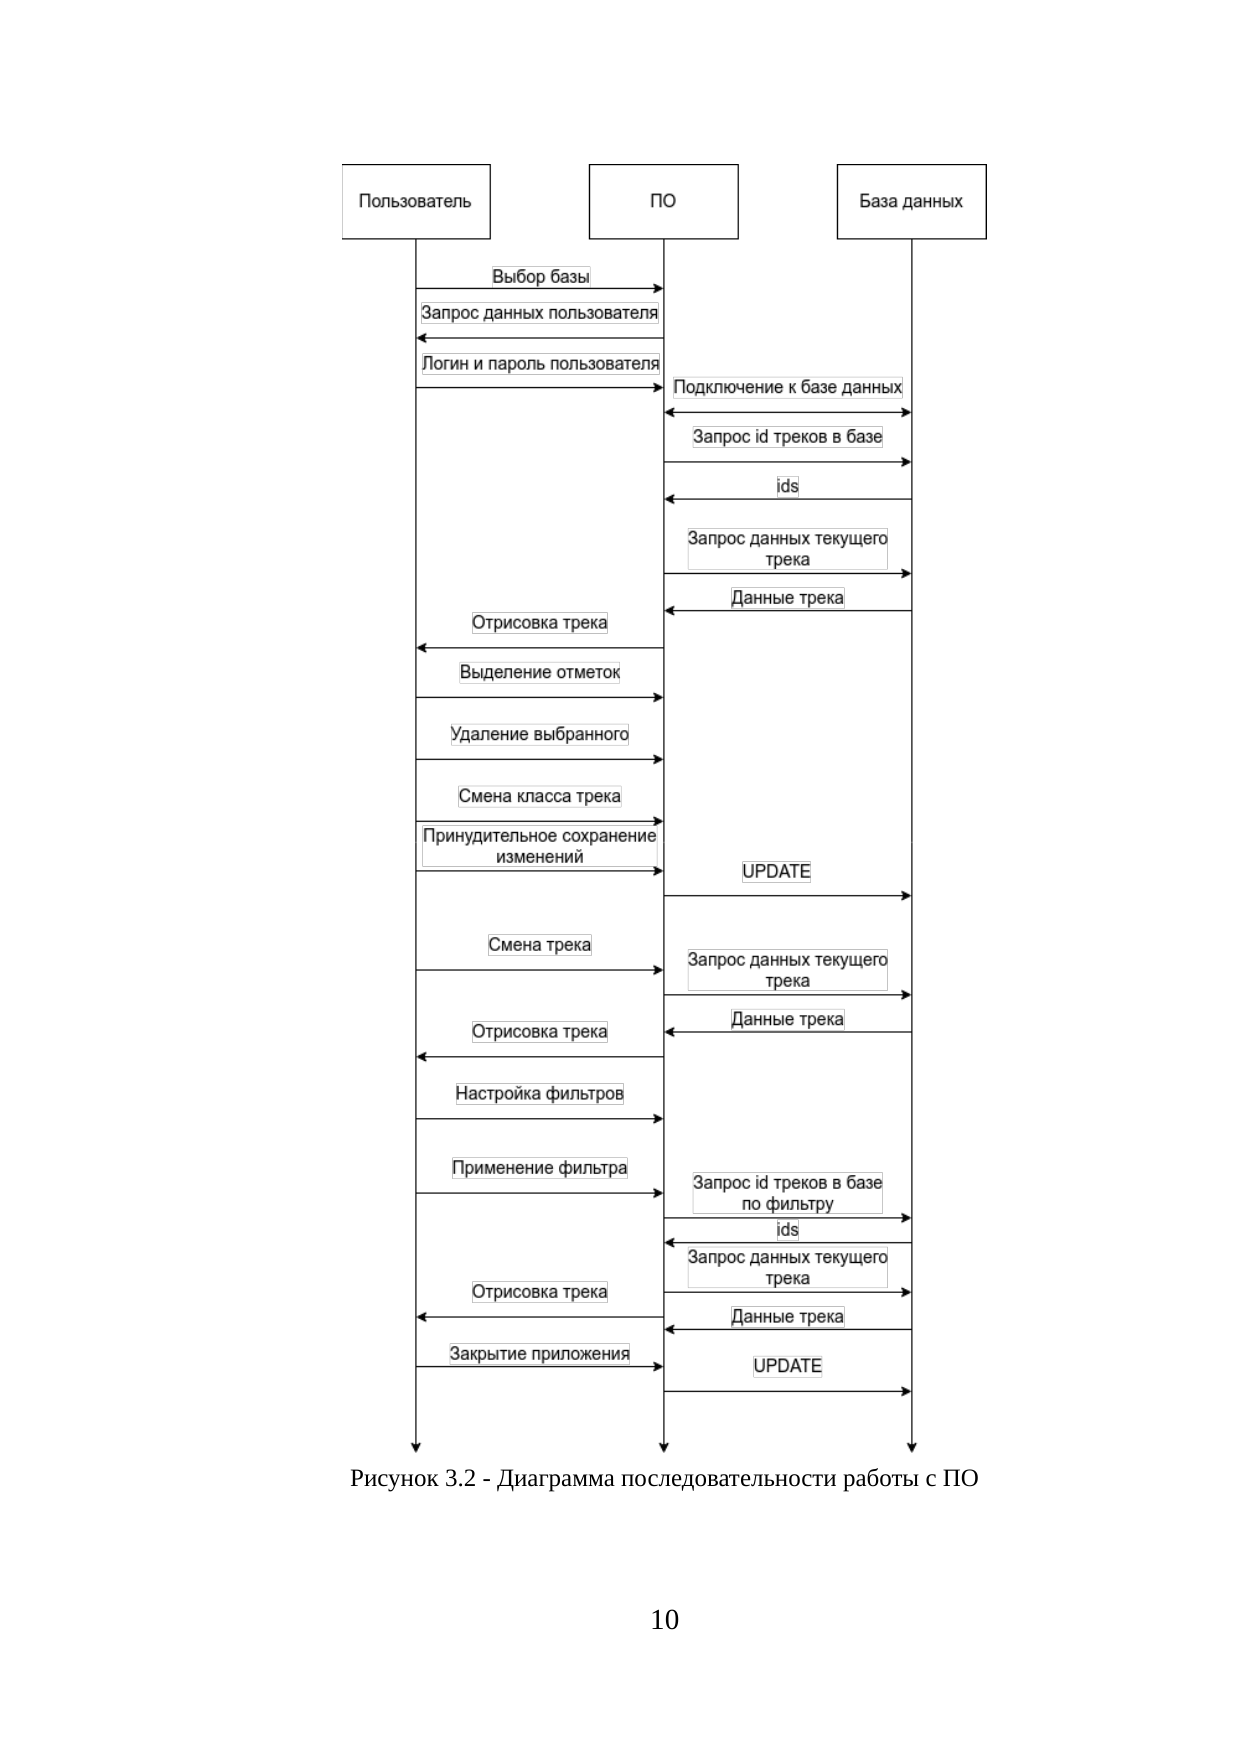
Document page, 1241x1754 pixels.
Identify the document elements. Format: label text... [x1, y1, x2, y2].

text Рисунок 3.2 - Диаграмма последовательности работы с ПО [342, 1464, 987, 1492]
picture [342, 164, 987, 1464]
